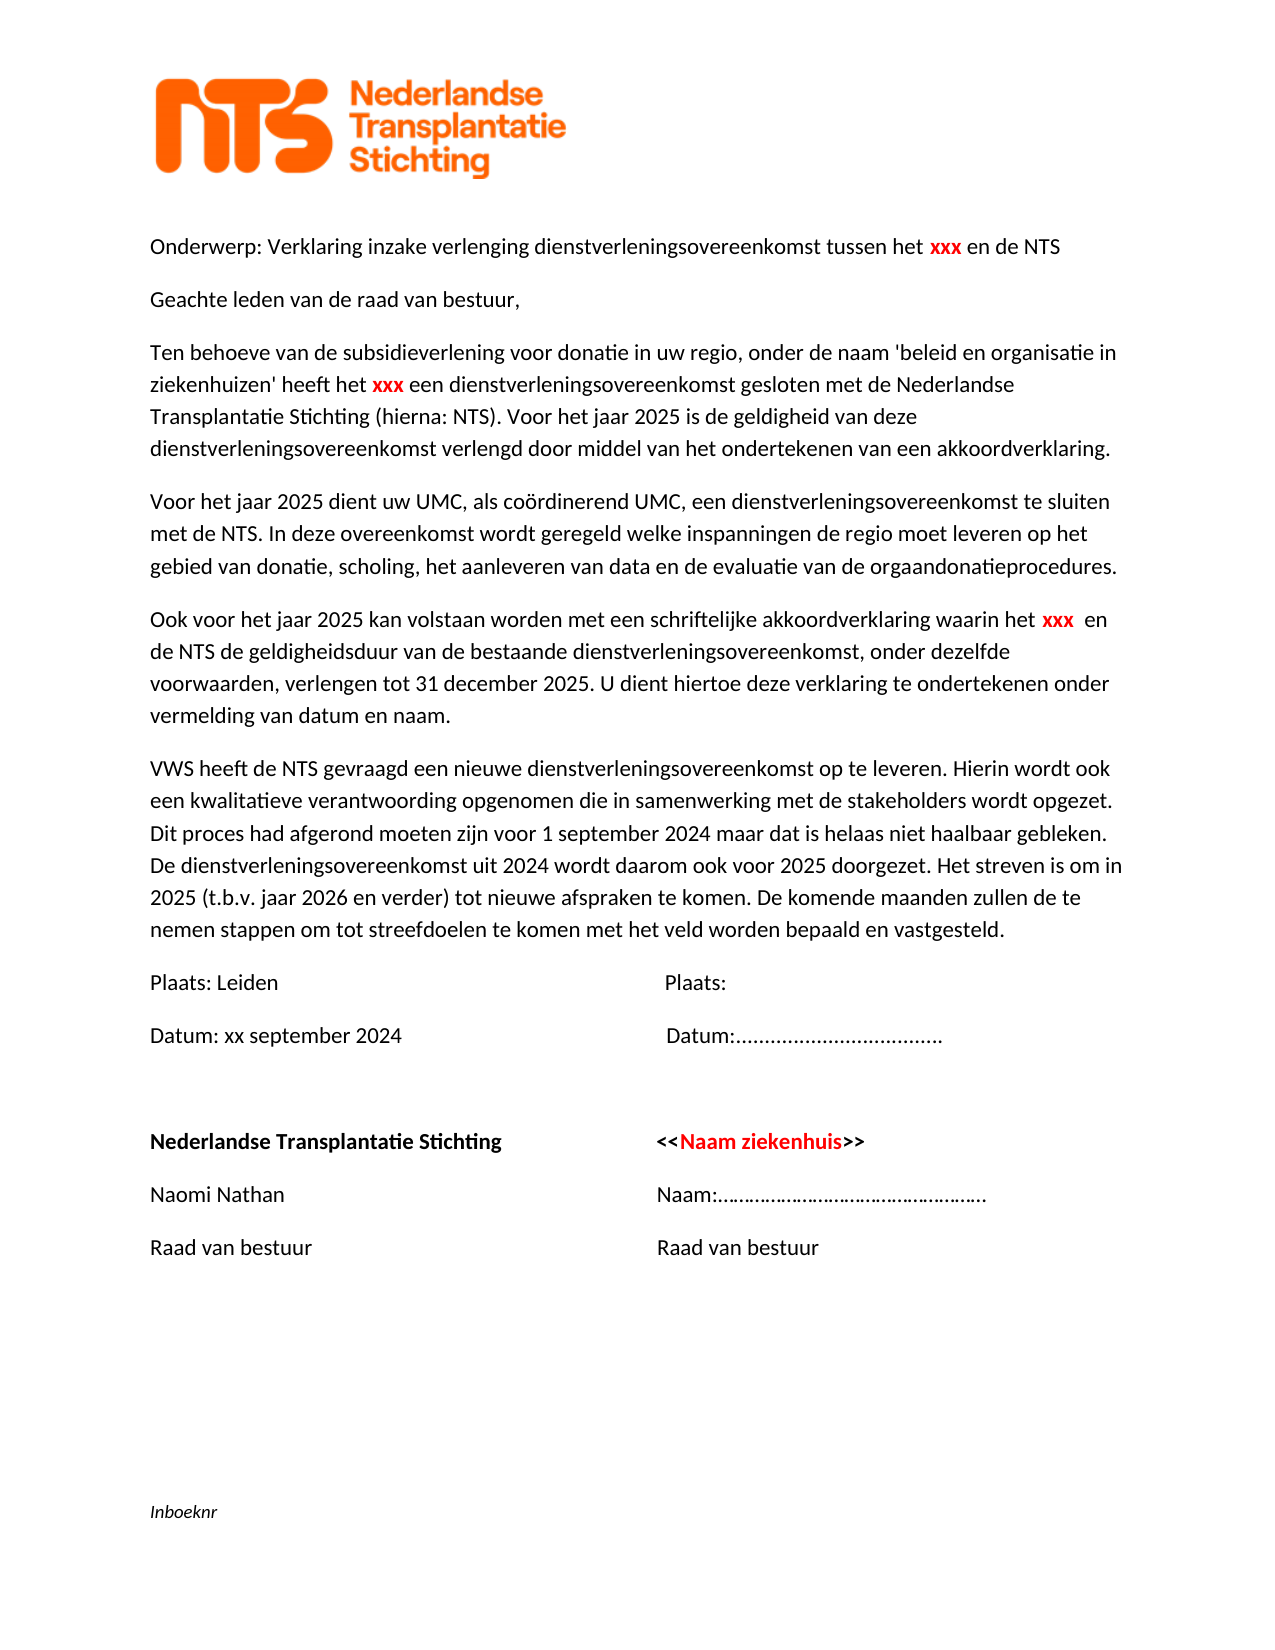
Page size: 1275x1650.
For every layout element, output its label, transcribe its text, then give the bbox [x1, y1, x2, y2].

text Nederlandse Transplantatie Stichting <<Naam ziekenhuis>> [150, 1127, 1125, 1155]
text Raad van bestuur Raad van bestuur [150, 1233, 1125, 1261]
text Naomi Nathan Naam:…………………………………………… [150, 1180, 1125, 1208]
text Ook voor het jaar 2025 kan volstaan worden met een schriftelijke akkoordverklaring waarin het xxx en de NTS de geldigheidsduur van de bestaande dienstverleningsovereenkomst, onder dezelfde voorwaarden, verlengen tot 31 december 2025. U dient hiertoe deze verklaring te ondertekenen onder vermelding van datum en naam. [150, 605, 1125, 729]
text VWS heeft de NTS gevraagd een nieuwe dienstverleningsovereenkomst op te leveren. Hierin wordt ook een kwalitatieve verantwoording opgenomen die in samenwerking met de stakeholders wordt opgezet. Dit proces had afgerond moeten zijn voor 1 september 2024 maar dat is helaas niet haalbaar gebleken. De dienstverleningsovereenkomst uit 2024 wordt daarom ook voor 2025 doorgezet. Het streven is om in 2025 (t.b.v. jaar 2026 en verder) tot nieuwe afspraken te komen. De komende maanden zullen de te nemen stappen om tot streefdoelen te komen met het veld worden bepaald en vastgesteld. [150, 754, 1125, 943]
text Onderwerp: Verklaring inzake verlenging dienstverleningsovereenkomst tussen het xxx en de NTS [150, 232, 1125, 260]
text Ten behoeve van de subsidieverlening voor donatie in uw regio, onder de naam 'beleid en organisatie in ziekenhuizen' heeft het xxx een dienstverleningsovereenkomst gesloten met de Nederlandse Transplantatie Stichting (hierna: NTS). Voor het jaar 2025 is de geldigheid van deze dienstverleningsovereenkomst verlengd door middel van het ondertekenen van een akkoordverklaring. [150, 338, 1125, 462]
text Voor het jaar 2025 dient uw UMC, als coördinerend UMC, een dienstverleningsovereenkomst te sluiten met de NTS. In deze overeenkomst wordt geregeld welke inspanningen de regio moet leveren op het gebied van donatie, scholing, het aanleveren van data en de evaluatie van de orgaandonatieprocedures. [150, 487, 1125, 580]
text Geachte leden van de raad van bestuur, [150, 285, 1125, 313]
text Datum: xx september 2024 Datum:.................................... [150, 1021, 1125, 1049]
text Plaats: Leiden Plaats: [150, 968, 1125, 996]
